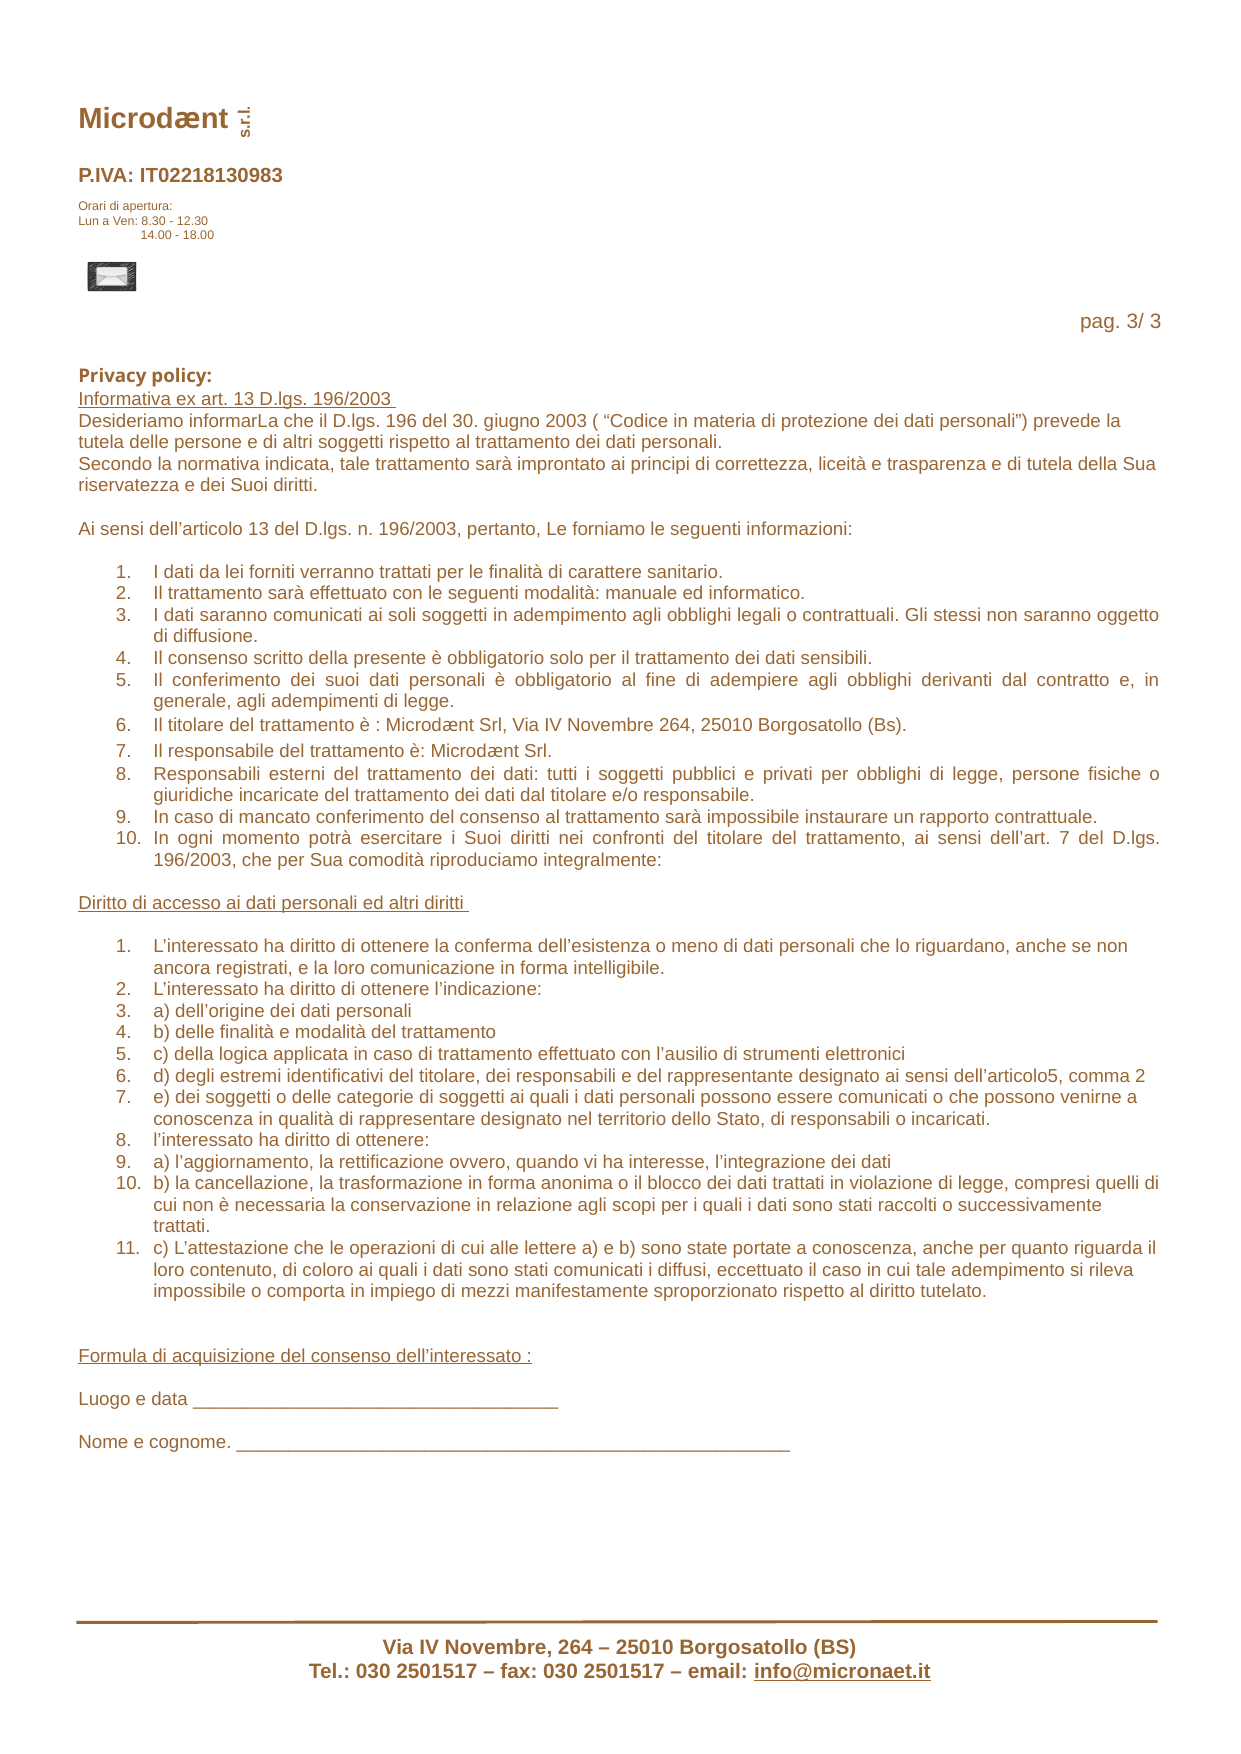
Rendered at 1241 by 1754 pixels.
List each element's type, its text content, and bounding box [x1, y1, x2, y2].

list l’interessato ha diritto di ottenere: [116, 1129, 1161, 1151]
text Luogo e data ___________________________________ [78, 1388, 1161, 1409]
list d) degli estremi identificativi del titolare, dei responsabili e del rappresentante designato ai sensi dell’articolo5, comma 2 [116, 1064, 1161, 1086]
list Il responsabile del trattamento è: Microdænt Srl. [116, 737, 1161, 762]
text Informativa ex art. 13 D.lgs. 196/2003 [78, 388, 1161, 409]
list c) della logica applicata in caso di trattamento effettuato con l’ausilio di strumenti elettronici [116, 1043, 1161, 1064]
text Secondo la normativa indicata, tale trattamento sarà improntato ai principi di correttezza, liceità e trasparenza e di tutela della Sua riservatezza e dei Suoi diritti. [78, 453, 1161, 496]
list a) dell’origine dei dati personali [116, 1000, 1161, 1021]
list b) la cancellazione, la trasformazione in forma anonima o il blocco dei dati trattati in violazione di legge, compresi quelli di cui non è necessaria la conservazione in relazione agli scopi per i quali i dati sono stati raccolti o successivamente trattati. [116, 1172, 1161, 1237]
list Il trattamento sarà effettuato con le seguenti modalità: manuale ed informatico. [116, 582, 1161, 604]
text Diritto di accesso ai dati personali ed altri diritti [78, 892, 1161, 913]
list L’interessato ha diritto di ottenere la conferma dell’esistenza o meno di dati personali che lo riguardano, anche se non ancora registrati, e la loro comunicazione in forma intelligibile. [116, 935, 1161, 978]
list In ogni momento potrà esercitare i Suoi diritti nei confronti del titolare del trattamento, ai sensi dell’art. 7 del D.lgs. 196/2003, che per Sua comodità riproduciamo integralmente: [116, 827, 1161, 870]
list I dati saranno comunicati ai soli soggetti in adempimento agli obblighi legali o contrattuali. Gli stessi non saranno oggetto di diffusione. [116, 604, 1161, 647]
list c) L’attestazione che le operazioni di cui alle lettere a) e b) sono state portate a conoscenza, anche per quanto riguarda il loro contenuto, di coloro ai quali i dati sono stati comunicati i diffusi, eccettuato il caso in cui tale adempimento si rileva impossibile o comporta in impiego di mezzi manifestamente sproporzionato rispetto al diritto tutelato. [116, 1237, 1161, 1302]
list I dati da lei forniti verranno trattati per le finalità di carattere sanitario. [116, 561, 1161, 582]
list Responsabili esterni del trattamento dei dati: tutti i soggetti pubblici e privati per obblighi di legge, persone fisiche o giuridiche incaricate del trattamento dei dati dal titolare e/o responsabile. [116, 762, 1161, 806]
text Ai sensi dell’articolo 13 del D.lgs. n. 196/2003, pertanto, Le forniamo le seguenti informazioni: [78, 517, 1161, 539]
picture [78, 256, 146, 297]
list Il conferimento dei suoi dati personali è obbligatorio al fine di adempiere agli obblighi derivanti dal contratto e, in generale, agli adempimenti di legge. [116, 668, 1161, 711]
list a) l’aggiornamento, la rettificazione ovvero, quando vi ha interesse, l’integrazione dei dati [116, 1151, 1161, 1172]
list b) delle finalità e modalità del trattamento [116, 1021, 1161, 1043]
list Formula di acquisizione del consenso dell’interessato : [78, 1345, 1161, 1366]
list e) dei soggetti o delle categorie di soggetti ai quali i dati personali possono essere comunicati o che possono venirne a conoscenza in qualità di rappresentare designato nel territorio dello Stato, di responsabili o incaricati. [116, 1086, 1161, 1129]
text Privacy policy: [78, 362, 1161, 388]
text Nome e cognome. _____________________________________________________ [78, 1431, 1161, 1452]
list In caso di mancato conferimento del consenso al trattamento sarà impossibile instaurare un rapporto contrattuale. [116, 806, 1161, 827]
list Il titolare del trattamento è : Microdænt Srl, Via IV Novembre 264, 25010 Borgosatollo (Bs). [116, 711, 1161, 737]
list Il consenso scritto della presente è obbligatorio solo per il trattamento dei dati sensibili. [116, 647, 1161, 668]
text Desideriamo informarLa che il D.lgs. 196 del 30. giugno 2003 ( “Codice in materia di protezione dei dati personali”) prevede la tutela delle persone e di altri soggetti rispetto al trattamento dei dati personali. [78, 409, 1161, 453]
list L’interessato ha diritto di ottenere l’indicazione: [116, 978, 1161, 1000]
